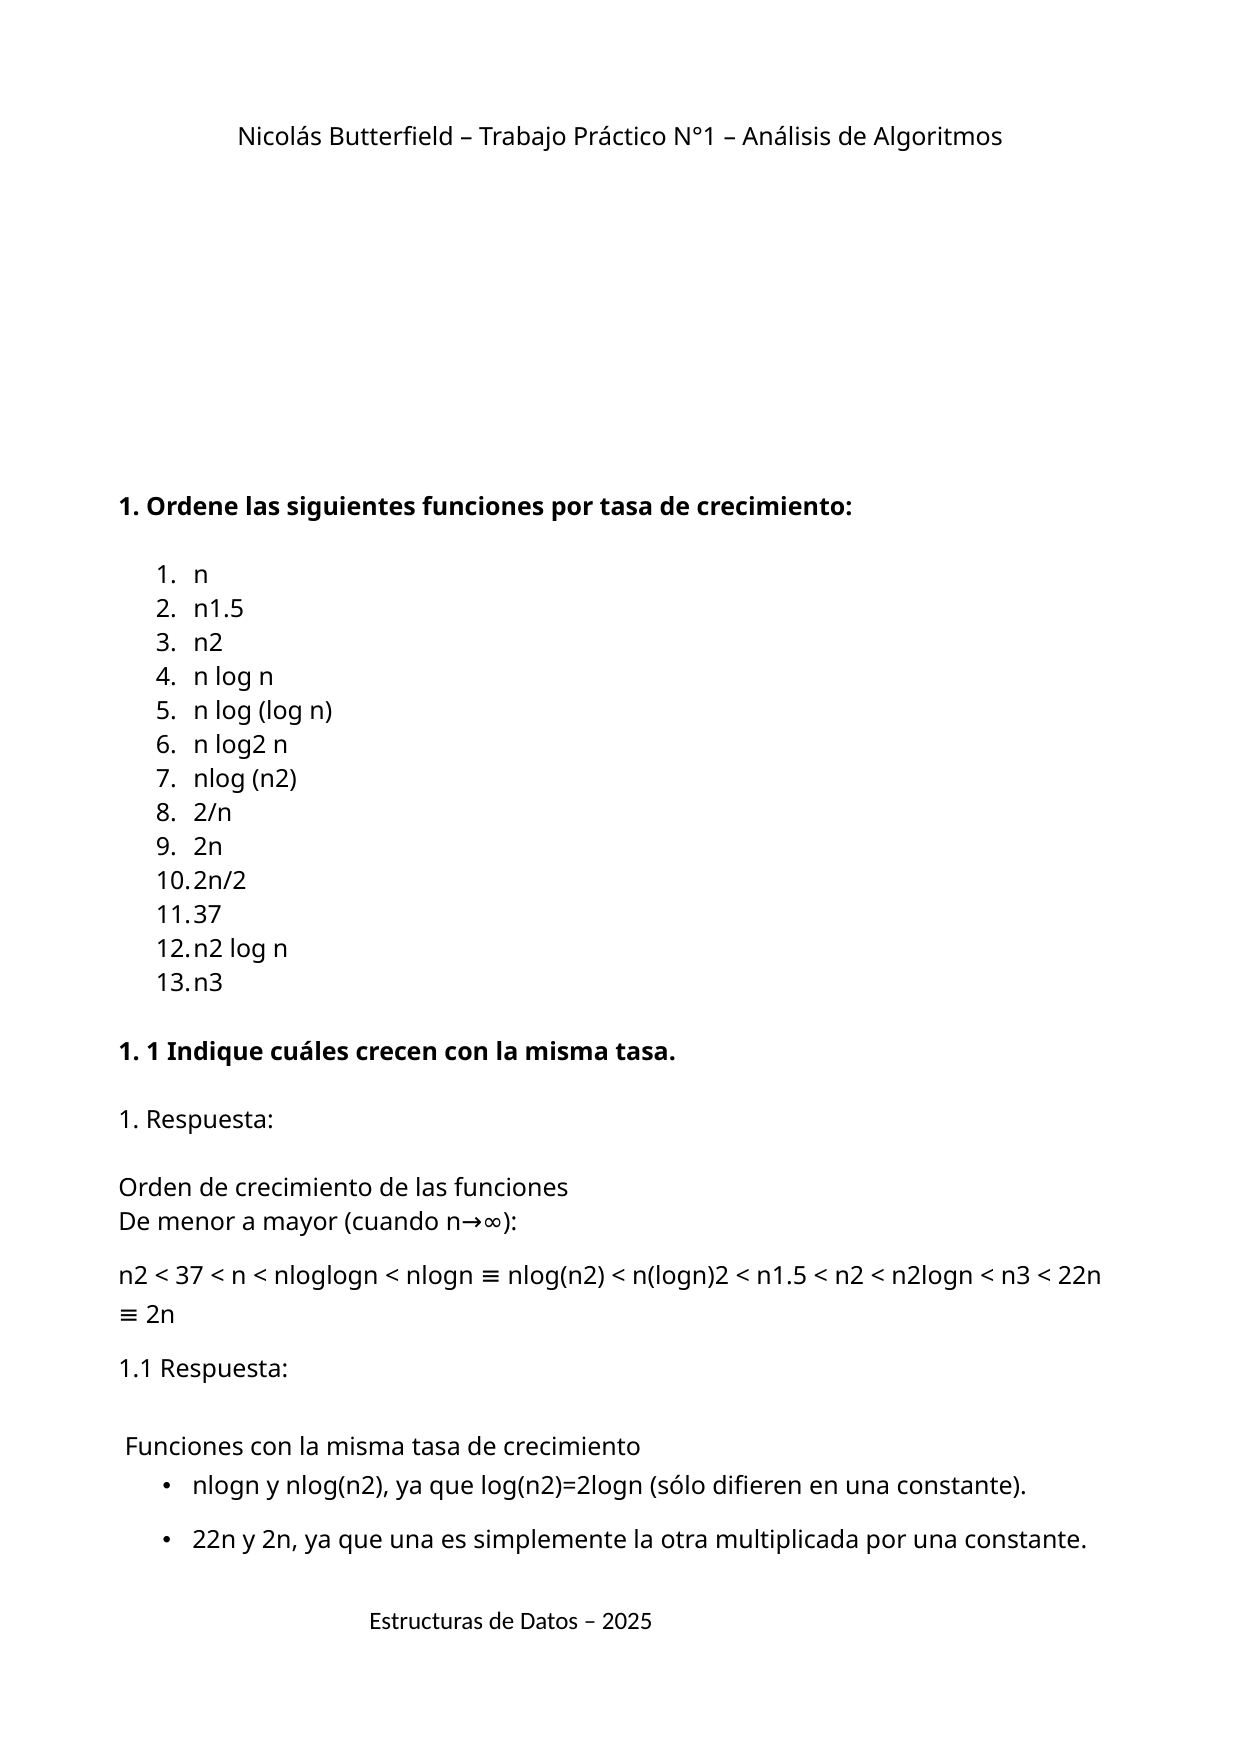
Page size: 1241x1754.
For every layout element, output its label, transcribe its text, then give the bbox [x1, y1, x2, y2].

list 37 [156, 897, 1122, 931]
text 1. 1 Indique cuáles crecen con la misma tasa. [118, 1033, 1122, 1067]
list n [156, 556, 1122, 590]
list 2n/2 [156, 863, 1122, 897]
text Funciones con la misma tasa de crecimiento [118, 1428, 1122, 1463]
text Orden de crecimiento de las funciones [118, 1169, 1122, 1203]
text n2​ < 37 < n < nloglogn < nlogn ≡ nlog(n2) < n(logn)2 < n1.5 < n2 < n2logn < n3 < 22n ​≡ 2n [118, 1257, 1122, 1331]
text 1.1 Respuesta: [118, 1350, 1122, 1384]
list 2n [156, 829, 1122, 863]
list nlog (n2) [156, 761, 1122, 795]
list 22n​ y 2n, ya que una es simplemente la otra multiplicada por una constante. [162, 1521, 1122, 1556]
text 1. Ordene las siguientes funciones por tasa de crecimiento: [118, 488, 1122, 522]
list n2 [156, 624, 1122, 658]
list 2/n [156, 795, 1122, 829]
list n1.5 [156, 590, 1122, 624]
text De menor a mayor (cuando n→∞): [118, 1203, 1122, 1238]
text 1. Respuesta: [118, 1101, 1122, 1135]
list n3 [156, 965, 1122, 999]
list n2 log n [156, 931, 1122, 965]
list n log2 n [156, 727, 1122, 761]
list nlogn y nlog(n2), ya que log(n2)=2logn (sólo difieren en una constante). [162, 1468, 1122, 1502]
list n log n [156, 658, 1122, 693]
list n log (log n) [156, 693, 1122, 727]
